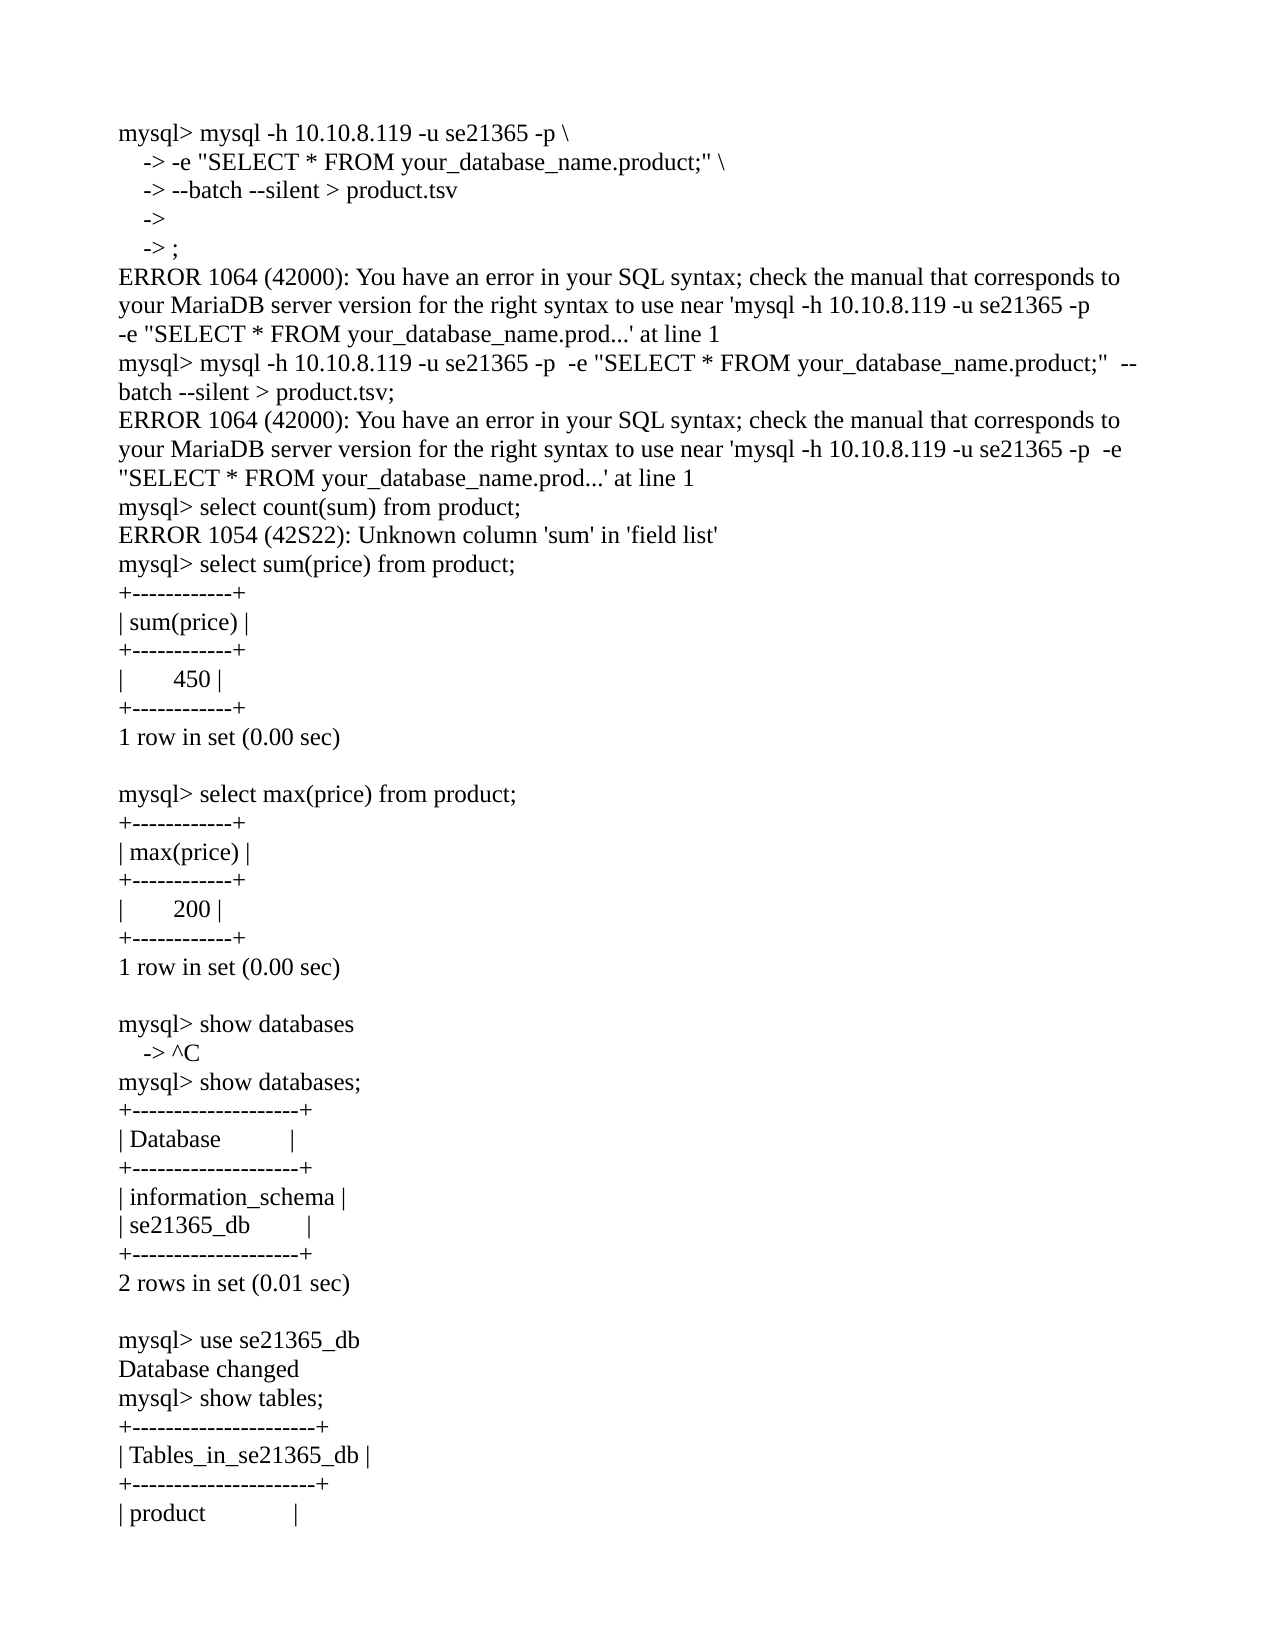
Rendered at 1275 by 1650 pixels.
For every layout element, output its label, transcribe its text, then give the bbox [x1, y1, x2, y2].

text 2 rows in set (0.01 sec) [118, 1268, 1157, 1297]
text | max(price) | [118, 837, 1157, 866]
text 1 row in set (0.00 sec) [118, 722, 1157, 751]
text mysql> show databases [118, 1009, 1157, 1038]
text | Database | [118, 1124, 1157, 1153]
text +------------+ [118, 636, 1157, 664]
text -> ; [118, 233, 1157, 262]
text mysql> select count(sum) from product; [118, 492, 1157, 521]
text mysql> show tables; [118, 1383, 1157, 1412]
text mysql> mysql -h 10.10.8.119 -u se21365 -p \ [118, 118, 1157, 147]
text +------------+ [118, 693, 1157, 722]
text +--------------------+ [118, 1096, 1157, 1124]
text mysql> select max(price) from product; [118, 779, 1157, 808]
text +------------+ [118, 808, 1157, 837]
text +--------------------+ [118, 1153, 1157, 1182]
text | sum(price) | [118, 607, 1157, 636]
text +----------------------+ [118, 1469, 1157, 1498]
text mysql> mysql -h 10.10.8.119 -u se21365 -p -e "SELECT * FROM your_database_name.product;" --batch --silent > product.tsv; [118, 348, 1157, 406]
text | se21365_db | [118, 1211, 1157, 1239]
text ERROR 1064 (42000): You have an error in your SQL syntax; check the manual that corresponds to your MariaDB server version for the right syntax to use near 'mysql -h 10.10.8.119 -u se21365 -p -e "SELECT * FROM your_database_name.prod...' at line 1 [118, 406, 1157, 492]
text ERROR 1064 (42000): You have an error in your SQL syntax; check the manual that corresponds to your MariaDB server version for the right syntax to use near 'mysql -h 10.10.8.119 -u se21365 -p [118, 262, 1157, 319]
text +------------+ [118, 578, 1157, 607]
text mysql> select sum(price) from product; [118, 549, 1157, 578]
text mysql> show databases; [118, 1067, 1157, 1096]
text -e "SELECT * FROM your_database_name.prod...' at line 1 [118, 319, 1157, 348]
text -> --batch --silent > product.tsv [118, 176, 1157, 204]
text +------------+ [118, 923, 1157, 952]
text -> [118, 204, 1157, 233]
text +----------------------+ [118, 1412, 1157, 1441]
text ERROR 1054 (42S22): Unknown column 'sum' in 'field list' [118, 521, 1157, 549]
text | 450 | [118, 664, 1157, 693]
text | Tables_in_se21365_db | [118, 1441, 1157, 1469]
text | 200 | [118, 894, 1157, 923]
text Database changed [118, 1354, 1157, 1383]
text | information_schema | [118, 1182, 1157, 1211]
text -> ^C [118, 1038, 1157, 1067]
text 1 row in set (0.00 sec) [118, 952, 1157, 981]
text -> -e "SELECT * FROM your_database_name.product;" \ [118, 147, 1157, 176]
text +------------+ [118, 866, 1157, 894]
text mysql> use se21365_db [118, 1326, 1157, 1354]
text +--------------------+ [118, 1239, 1157, 1268]
text | product | [118, 1498, 1157, 1527]
